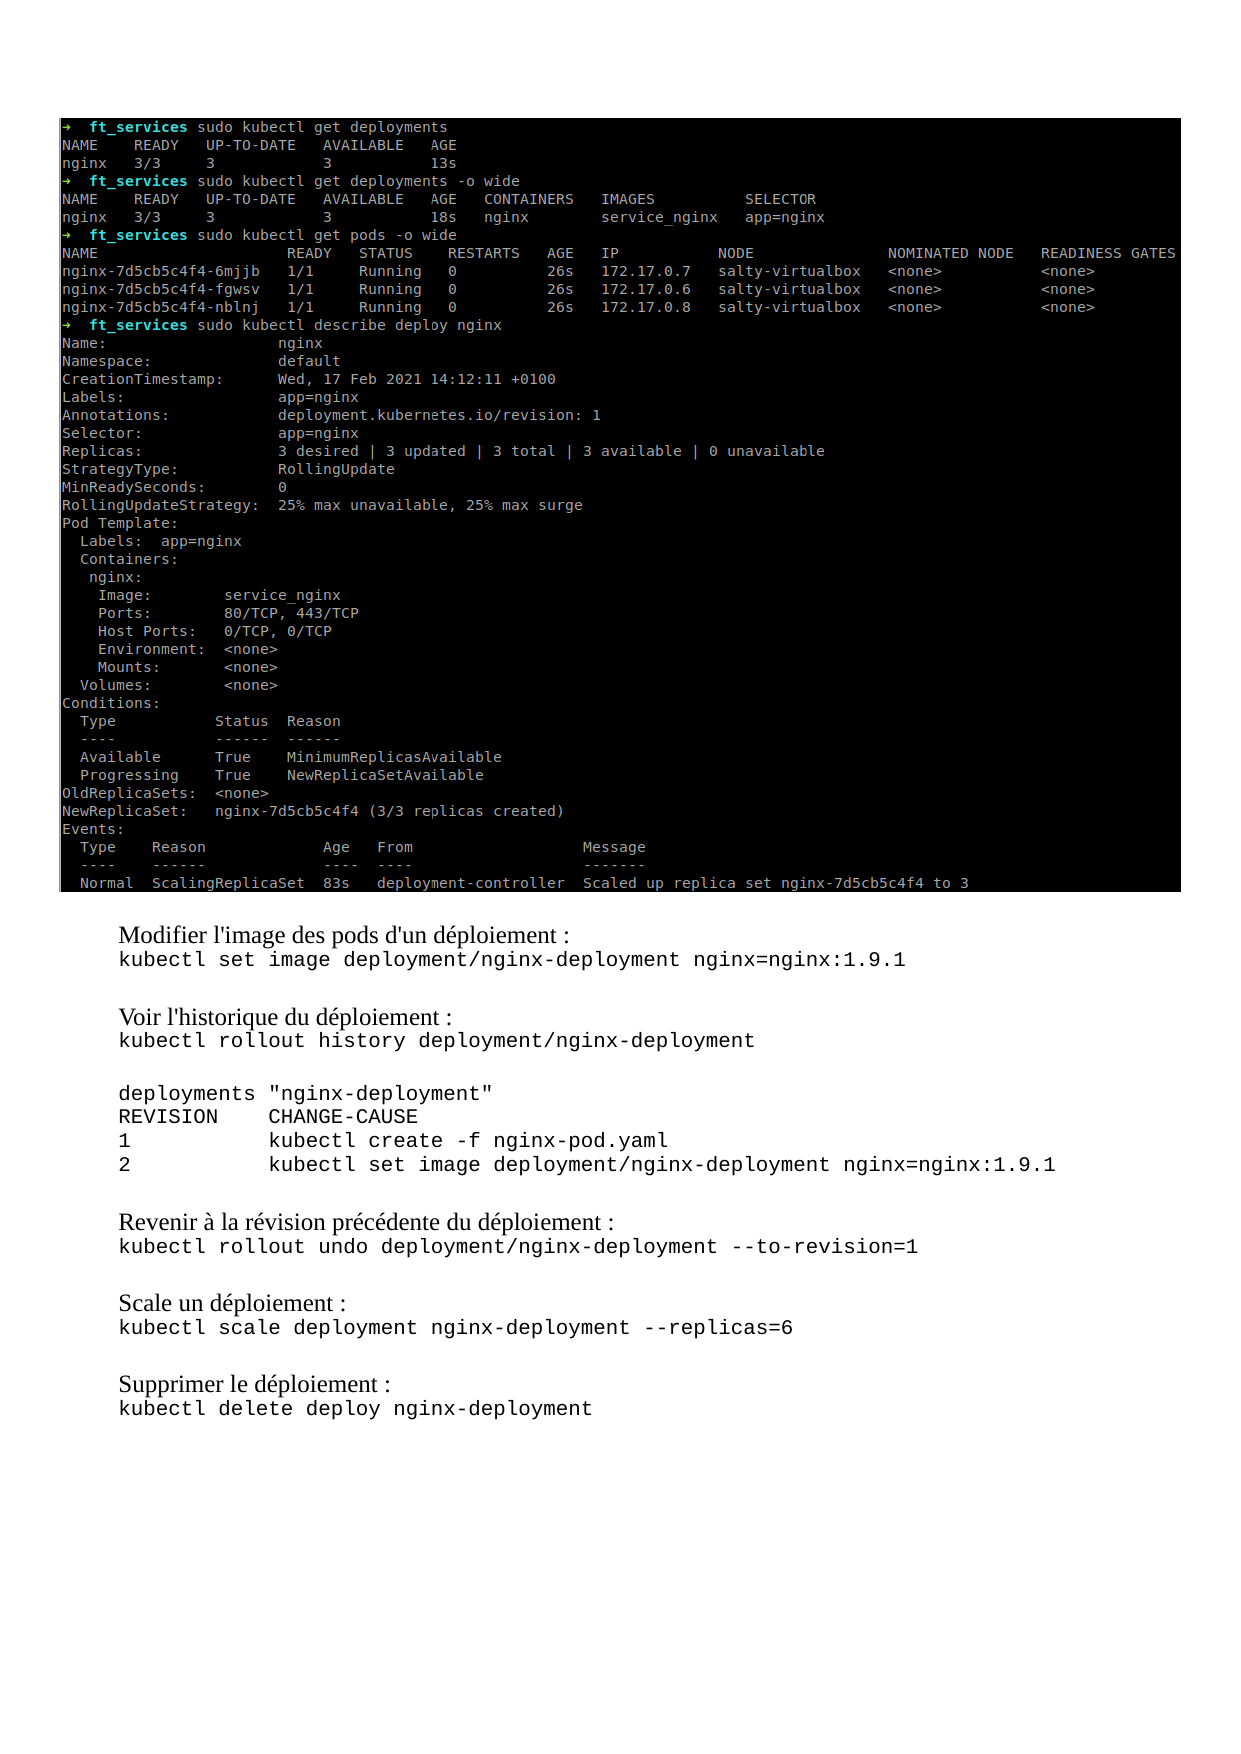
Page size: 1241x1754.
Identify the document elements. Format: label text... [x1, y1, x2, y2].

text kubectl rollout undo deployment/nginx-deployment --to-revision=1 [118, 1236, 1122, 1259]
text Modifier l'image des pods d'un déploiement : [118, 921, 1122, 949]
text REVISION CHANGE-CAUSE [118, 1107, 1122, 1130]
text kubectl rollout history deployment/nginx-deployment [118, 1031, 1122, 1054]
text 1 kubectl create -f nginx-pod.yaml [118, 1130, 1122, 1154]
text 2 kubectl set image deployment/nginx-deployment nginx=nginx:1.9.1 [118, 1154, 1122, 1177]
text Revenir à la révision précédente du déploiement : [118, 1207, 1122, 1236]
text kubectl delete deploy nginx-deployment [118, 1398, 1122, 1422]
text Voir l'historique du déploiement : [118, 1002, 1122, 1031]
text kubectl scale deployment nginx-deployment --replicas=6 [118, 1317, 1122, 1341]
text deployments "nginx-deployment" [118, 1083, 1122, 1107]
text Scale un déploiement : [118, 1288, 1122, 1317]
text Supprimer le déploiement : [118, 1369, 1122, 1398]
text kubectl set image deployment/nginx-deployment nginx=nginx:1.9.1 [118, 949, 1122, 973]
